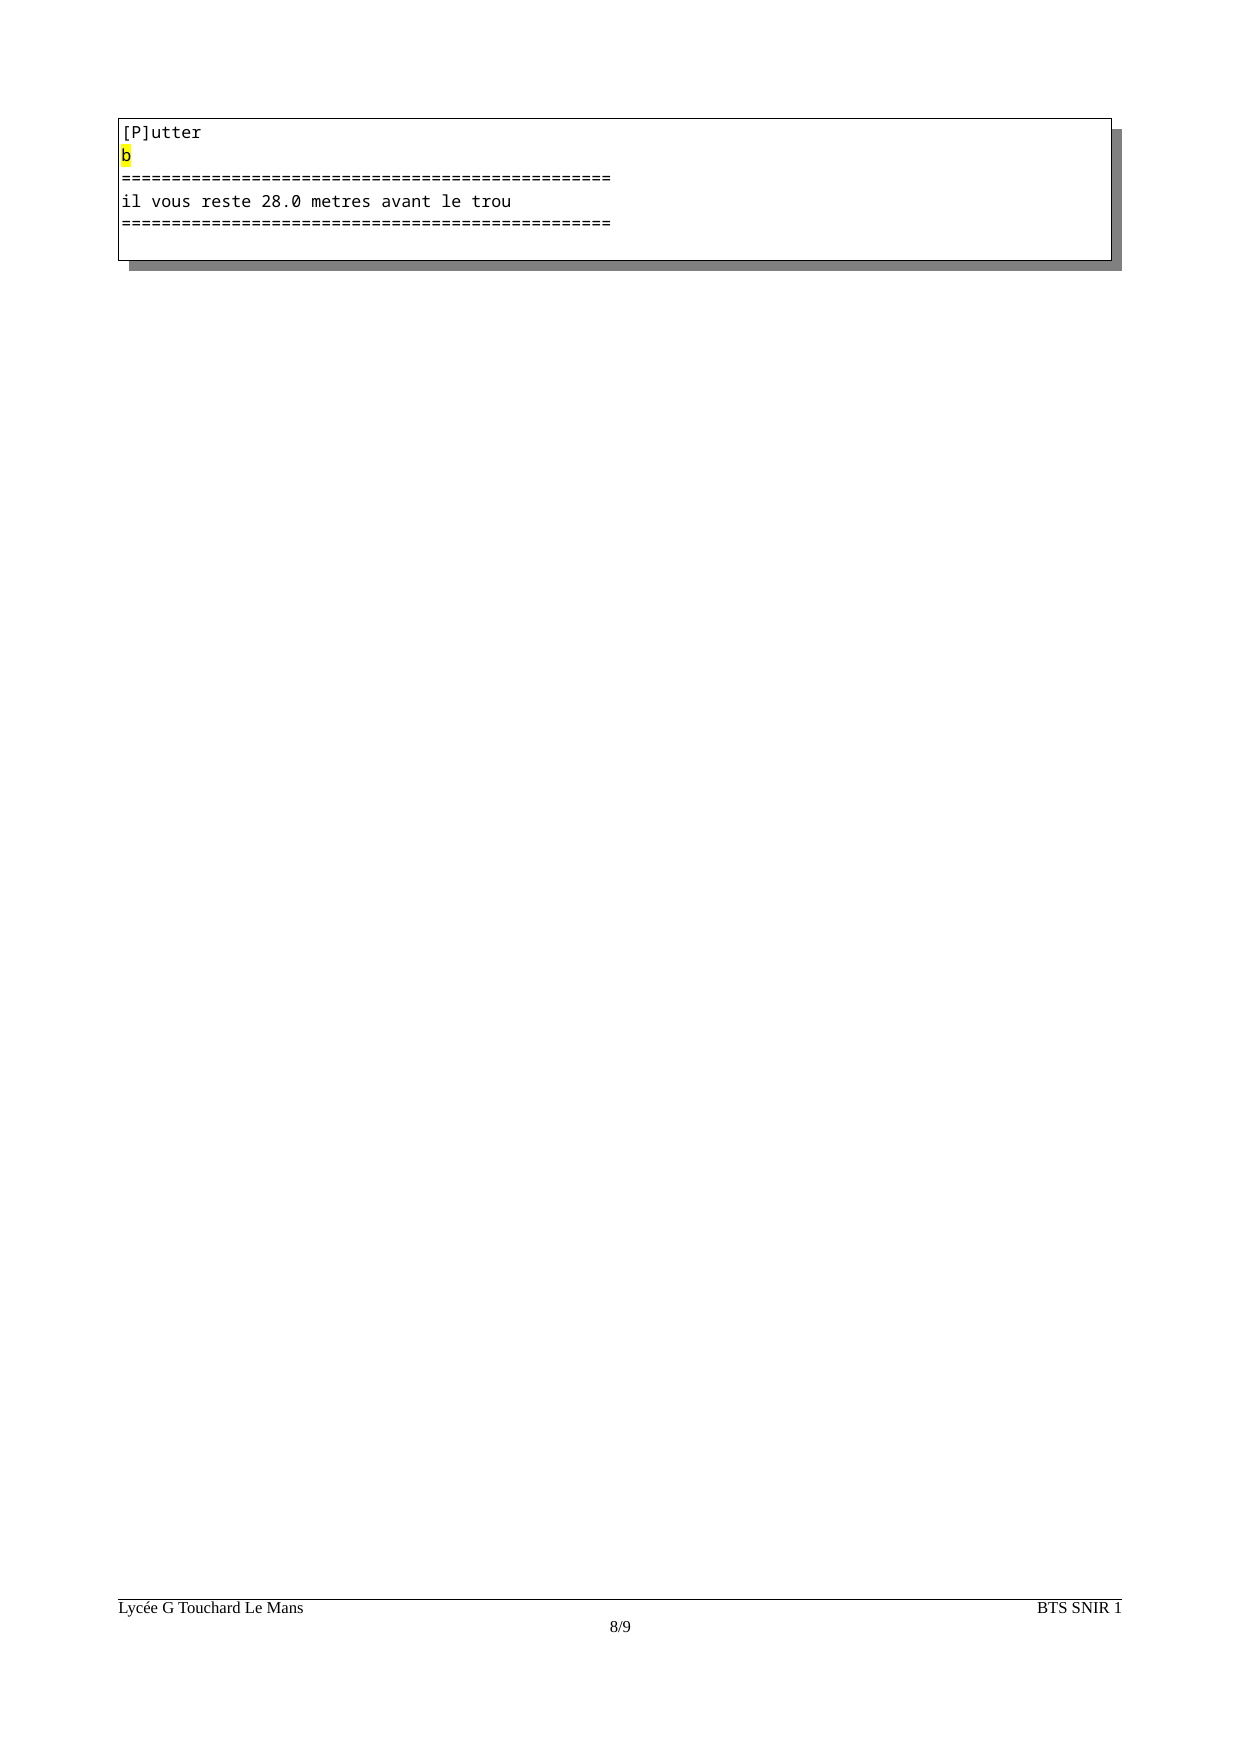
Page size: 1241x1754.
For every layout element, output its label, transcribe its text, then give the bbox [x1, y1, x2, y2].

text ================================================= [119, 209, 1111, 235]
text [P]utter [119, 119, 1111, 141]
text ================================================= [119, 163, 1111, 186]
text b [119, 141, 1111, 163]
text il vous reste 28.0 metres avant le trou [119, 186, 1111, 209]
